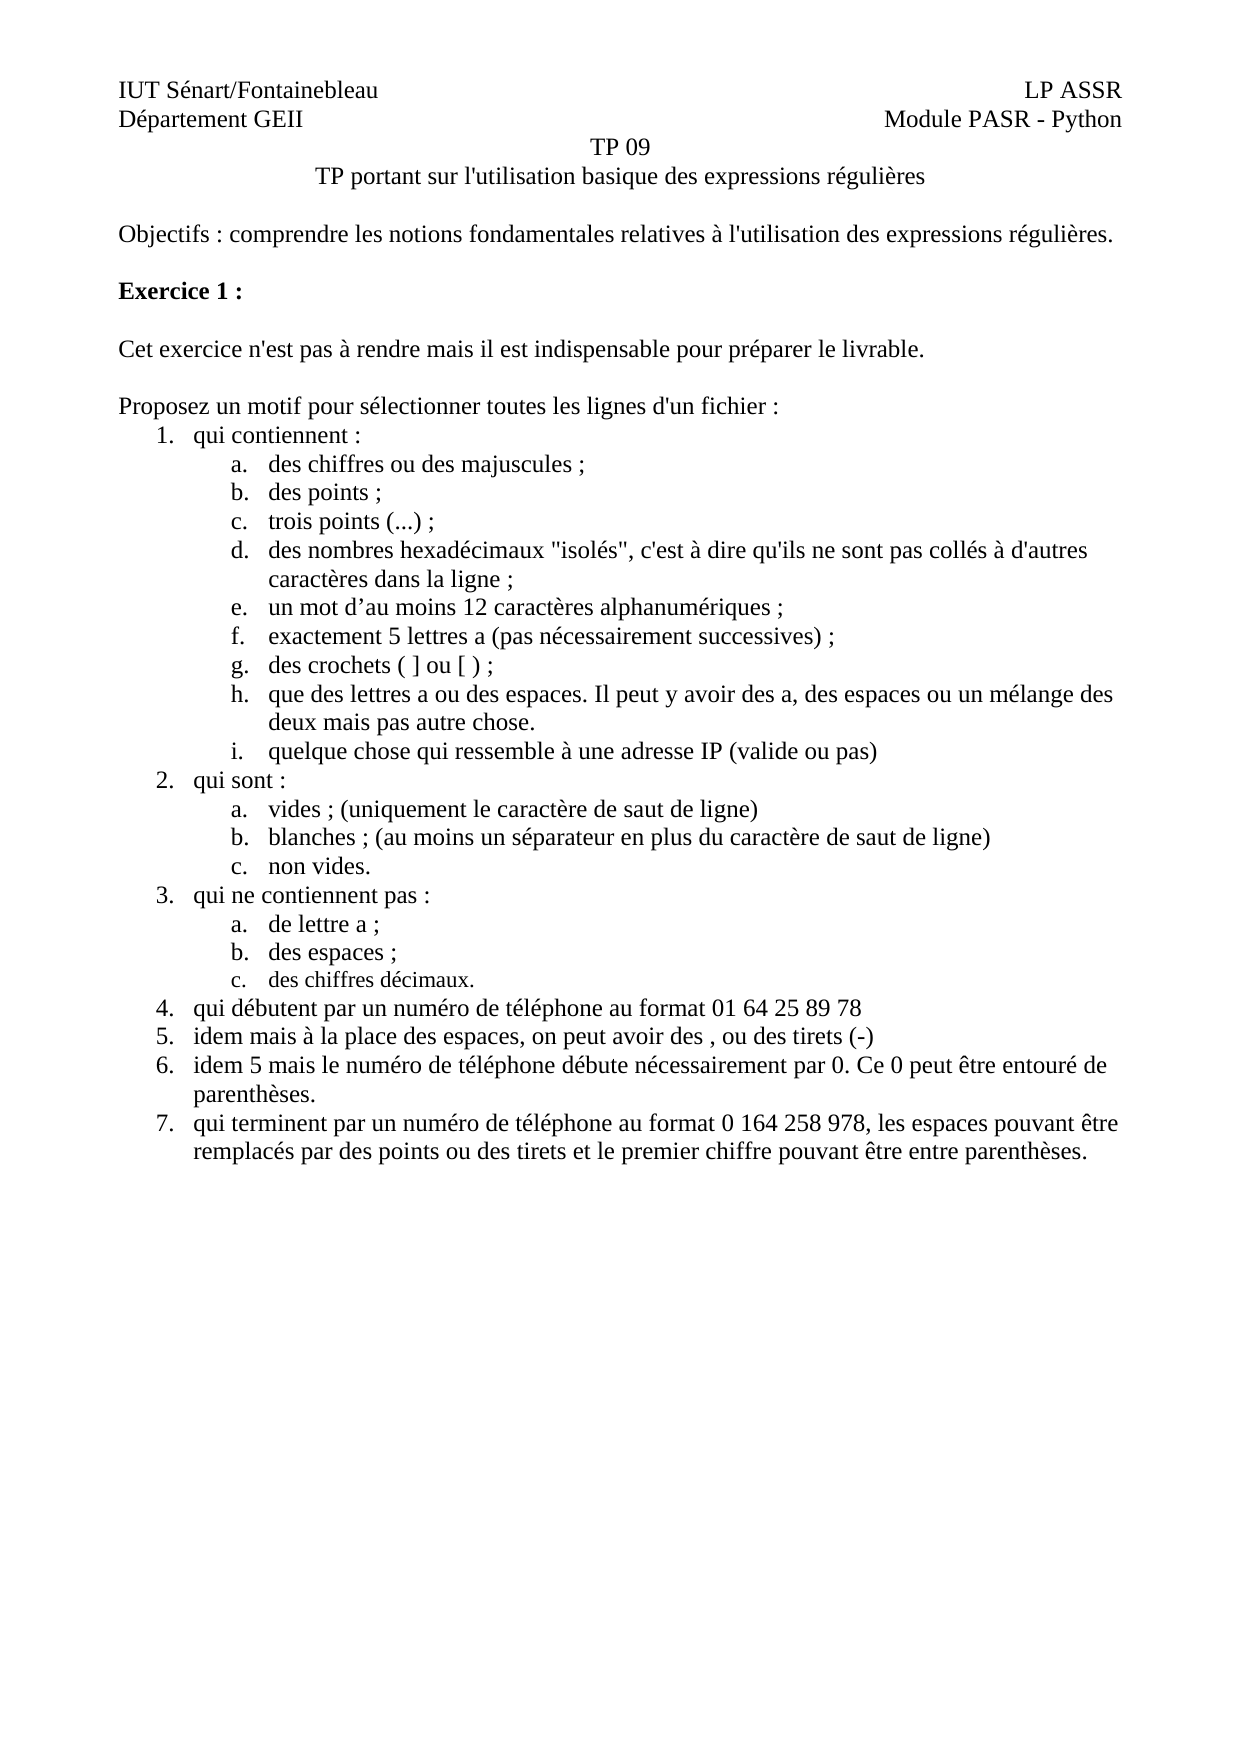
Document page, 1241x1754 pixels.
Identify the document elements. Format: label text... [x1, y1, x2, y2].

list de lettre a ; [231, 909, 1122, 937]
list qui débutent par un numéro de téléphone au format 01 64 25 89 78 [156, 993, 1122, 1021]
list non vides. [231, 851, 1122, 880]
list exactement 5 lettres a (pas nécessairement successives) ; [231, 621, 1122, 650]
list qui terminent par un numéro de téléphone au format 0 164 258 978, les espaces pouvant être remplacés par des points ou des tirets et le premier chiffre pouvant être entre parenthèses. [156, 1108, 1122, 1165]
list quelque chose qui ressemble à une adresse IP (valide ou pas) [231, 736, 1122, 765]
list des chiffres décimaux. [231, 966, 1122, 993]
list des points ; [231, 477, 1122, 506]
list des chiffres ou des majuscules ; [231, 449, 1122, 477]
text Proposez un motif pour sélectionner toutes les lignes d'un fichier : [118, 391, 1122, 420]
list trois points (...) ; [231, 506, 1122, 535]
list qui sont : [156, 765, 1122, 794]
text Objectifs : comprendre les notions fondamentales relatives à l'utilisation des expressions régulières. [118, 219, 1122, 247]
list un mot d’au moins 12 caractères alphanumériques ; [231, 592, 1122, 621]
text Exercice 1 : [118, 276, 1122, 305]
list des espaces ; [231, 937, 1122, 966]
list idem 5 mais le numéro de téléphone débute nécessairement par 0. Ce 0 peut être entouré de parenthèses. [156, 1050, 1122, 1108]
text Cet exercice n'est pas à rendre mais il est indispensable pour préparer le livrable. [118, 334, 1122, 362]
list qui ne contiennent pas : [156, 880, 1122, 909]
list que des lettres a ou des espaces. Il peut y avoir des a, des espaces ou un mélange des deux mais pas autre chose. [231, 679, 1122, 736]
list qui contiennent : [156, 420, 1122, 449]
list des nombres hexadécimaux "isolés", c'est à dire qu'ils ne sont pas collés à d'autres caractères dans la ligne ; [231, 535, 1122, 592]
list des crochets ( ] ou [ ) ; [231, 650, 1122, 679]
list blanches ; (au moins un séparateur en plus du caractère de saut de ligne) [231, 822, 1122, 851]
list idem mais à la place des espaces, on peut avoir des , ou des tirets (-) [156, 1021, 1122, 1050]
list vides ; (uniquement le caractère de saut de ligne) [231, 794, 1122, 822]
